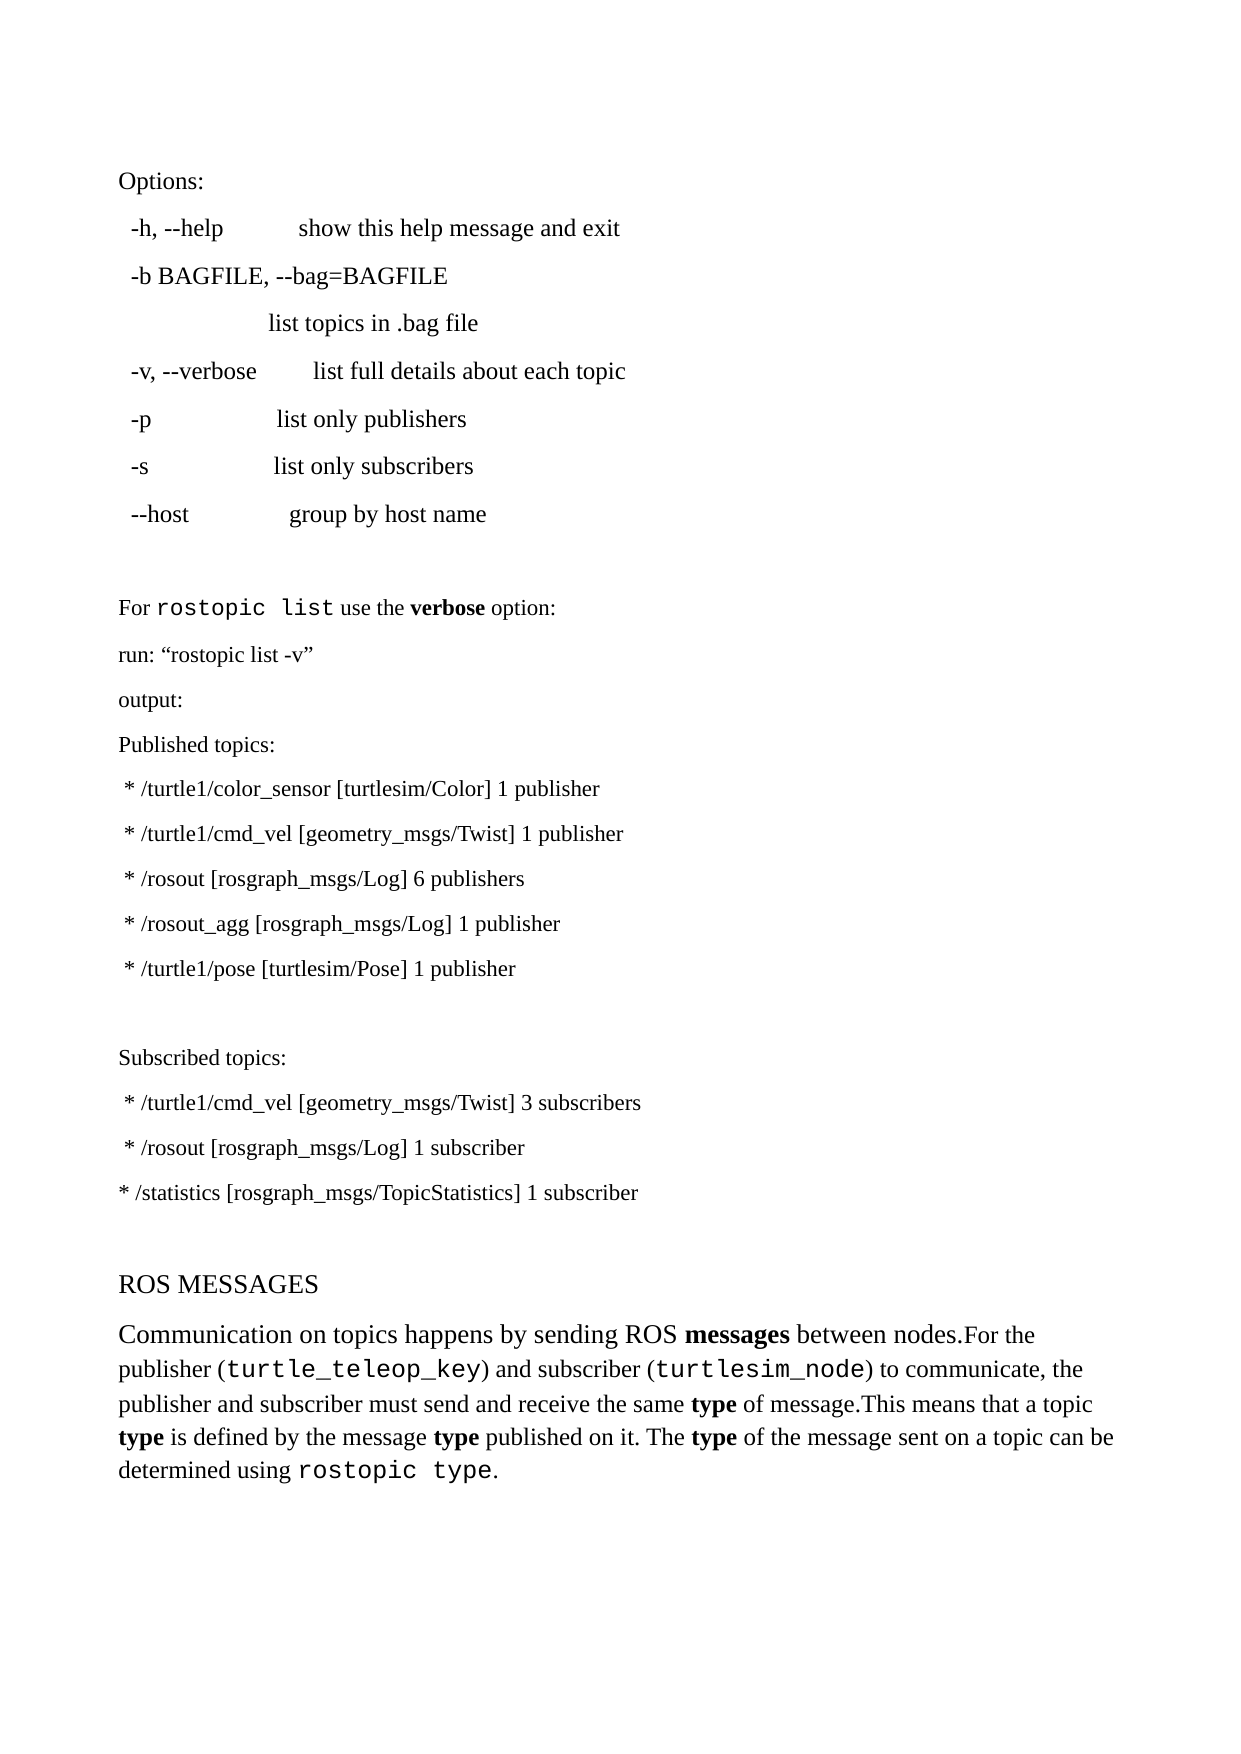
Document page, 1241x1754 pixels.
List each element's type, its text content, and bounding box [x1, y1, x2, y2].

text Subscribed topics: [118, 1044, 1122, 1071]
text -h, --help show this help message and exit [118, 213, 1122, 242]
text output: [118, 686, 1122, 712]
text * /turtle1/pose [turtlesim/Pose] 1 publisher [118, 955, 1122, 981]
text Options: [118, 166, 1122, 194]
text -p list only publishers [118, 404, 1122, 432]
text For rostopic list use the verbose option: [118, 594, 1122, 622]
text run: “rostopic list -v” [118, 641, 1122, 667]
text * /rosout [rosgraph_msgs/Log] 6 publishers [118, 865, 1122, 891]
text --host group by host name [118, 499, 1122, 528]
text * /statistics [rosgraph_msgs/TopicStatistics] 1 subscriber [118, 1179, 1122, 1205]
text * /turtle1/color_sensor [turtlesim/Color] 1 publisher [118, 776, 1122, 802]
text * /turtle1/cmd_vel [geometry_msgs/Twist] 3 subscribers [118, 1089, 1122, 1115]
text -b BAGFILE, --bag=BAGFILE [118, 261, 1122, 290]
text -v, --verbose list full details about each topic [118, 356, 1122, 385]
text * /rosout [rosgraph_msgs/Log] 1 subscriber [118, 1134, 1122, 1160]
text -s list only subscribers [118, 451, 1122, 480]
text * /rosout_agg [rosgraph_msgs/Log] 1 publisher [118, 910, 1122, 936]
text Communication on topics happens by sending ROS messages between nodes.For the publisher (turtle_teleop_key) and subscriber (turtlesim_node) to communicate, the publisher and subscriber must send and receive the same type of message.This means that a topic type is defined by the message type published on it. The type of the message sent on a topic can be determined using rostopic type. [118, 1318, 1122, 1486]
text Published topics: [118, 731, 1122, 757]
text list topics in .bag file [118, 308, 1122, 337]
text * /turtle1/cmd_vel [geometry_msgs/Twist] 1 publisher [118, 820, 1122, 847]
text ROS MESSAGES [118, 1268, 1122, 1299]
